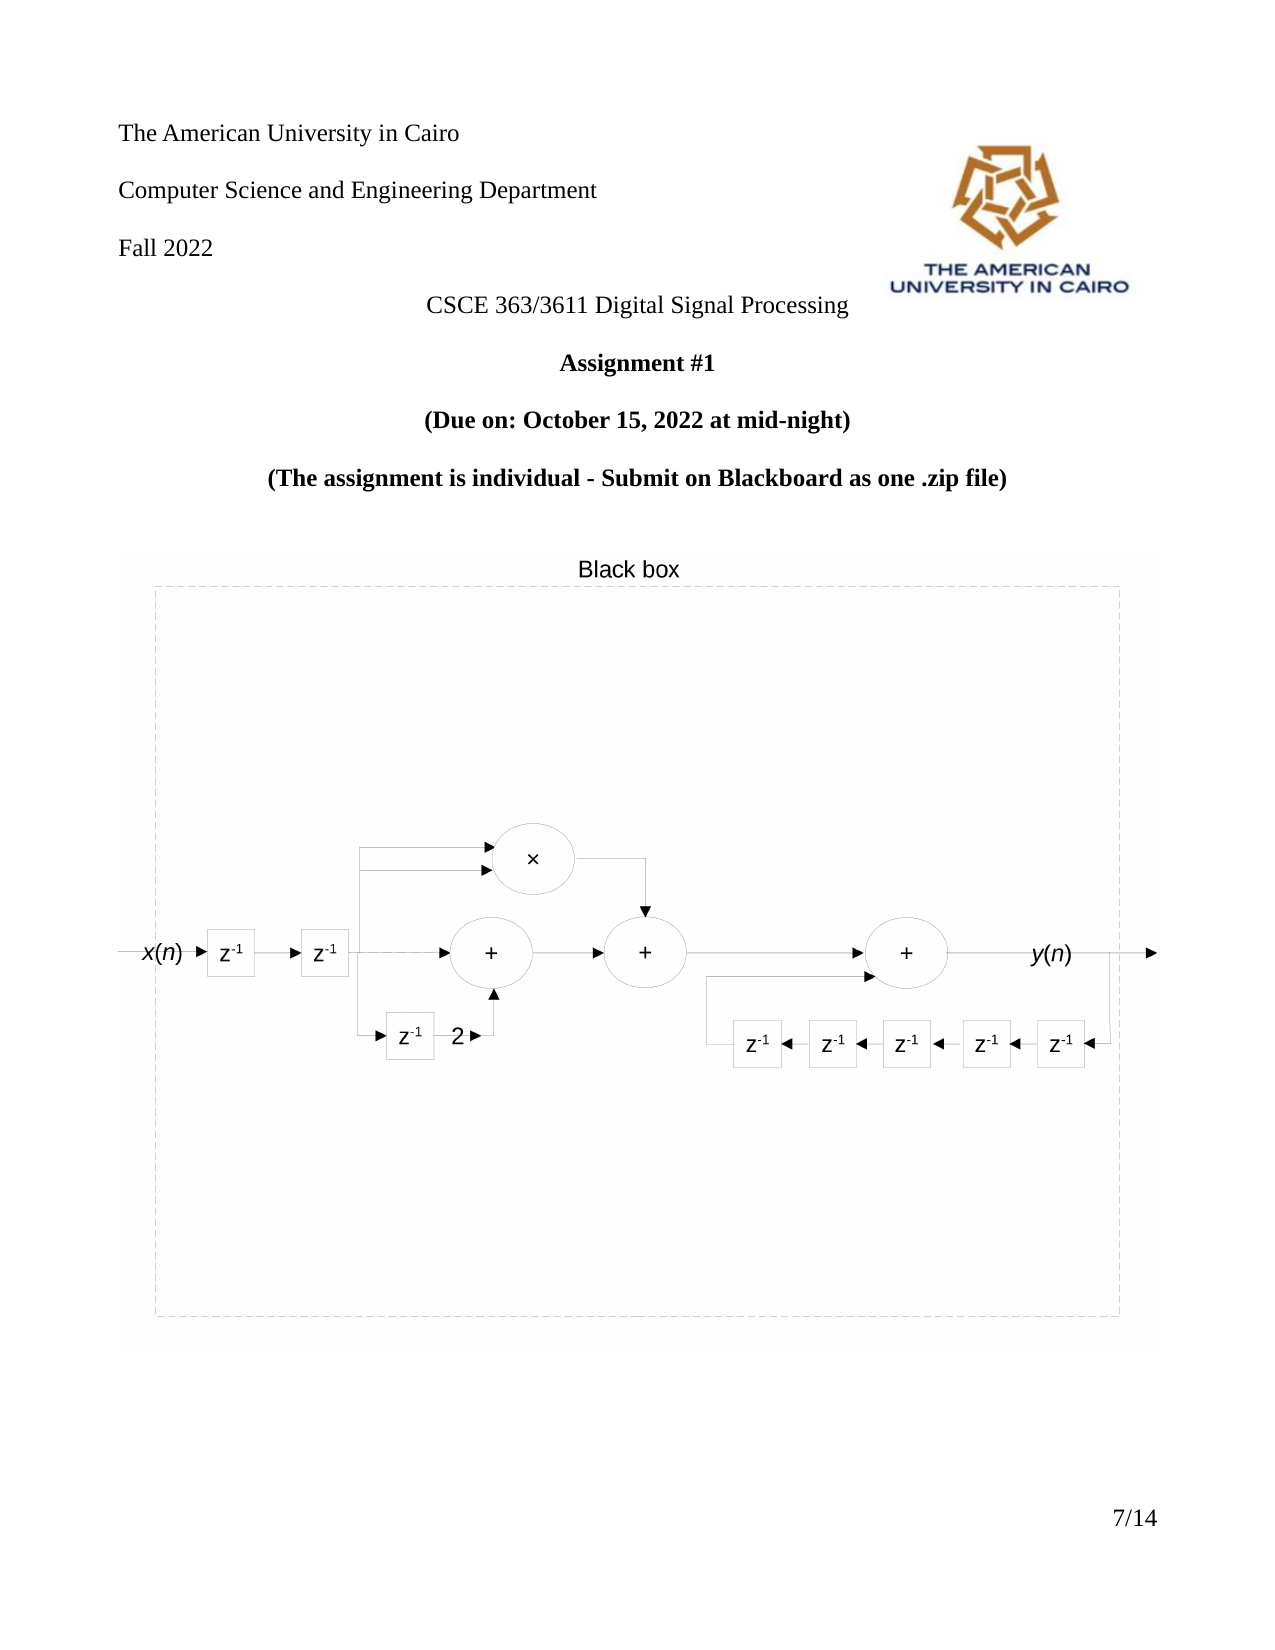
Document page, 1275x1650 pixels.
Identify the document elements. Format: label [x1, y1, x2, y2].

picture [118, 550, 1157, 1353]
picture [884, 136, 1139, 301]
